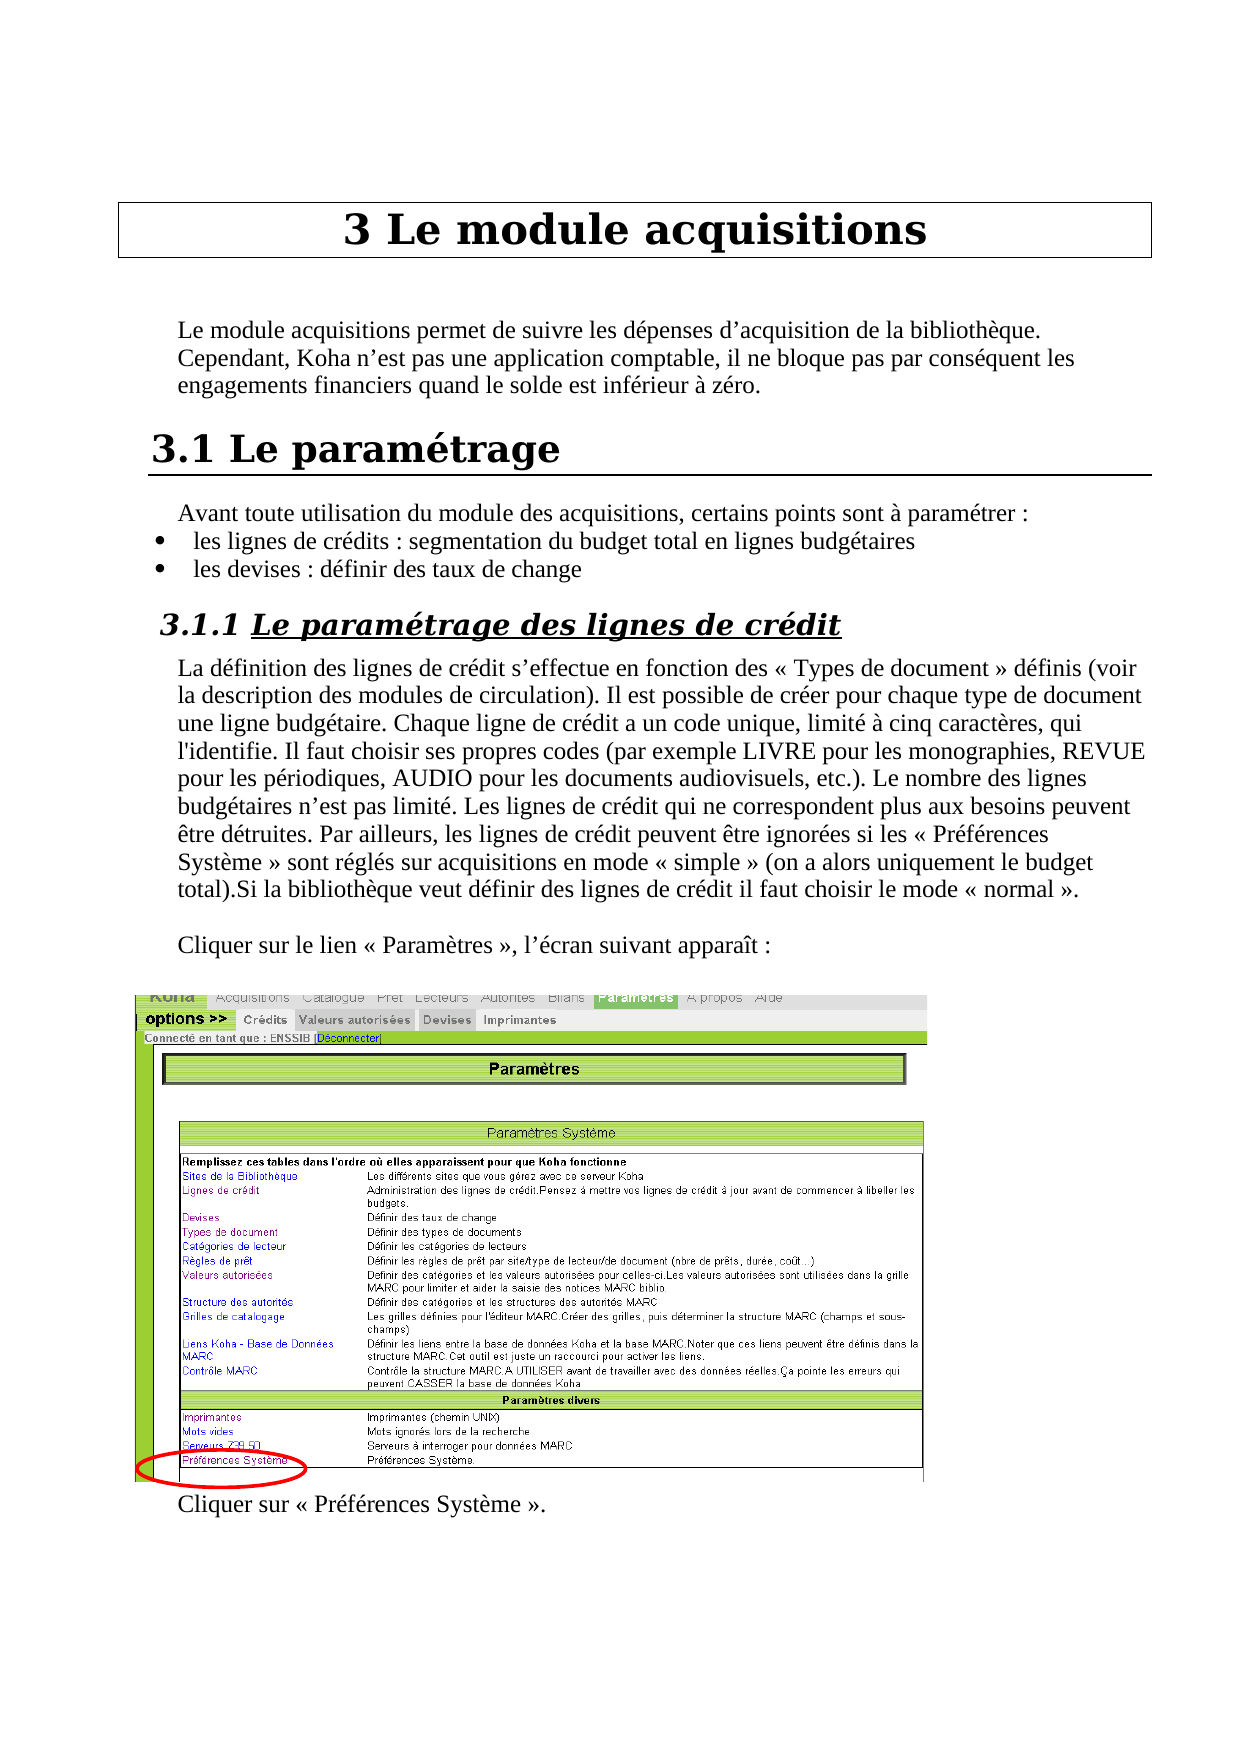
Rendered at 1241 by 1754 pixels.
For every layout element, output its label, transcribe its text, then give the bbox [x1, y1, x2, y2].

list les devises : définir des taux de change [156, 555, 1152, 583]
subtitle Le paramétrage [148, 424, 1152, 474]
list les lignes de crédits : segmentation du budget total en lignes budgétaires [156, 527, 1152, 555]
picture [134, 995, 928, 1482]
text Le module acquisitions permet de suivre les dépenses d’acquisition de la bibliothèque. Cependant, Koha n’est pas une application comptable, il ne bloque pas par conséquent les engagements financiers quand le solde est inférieur à zéro. [177, 316, 1152, 399]
text La définition des lignes de crédit s’effectue en fonction des « Types de document » définis (voir la description des modules de circulation). Il est possible de créer pour chaque type de document une ligne budgétaire. Chaque ligne de crédit a un code unique, limité à cinq caractères, qui l'identifie. Il faut choisir ses propres codes (par exemple LIVRE pour les monographies, REVUE pour les périodiques, AUDIO pour les documents audiovisuels, etc.). Le nombre des lignes budgétaires n’est pas limité. Les lignes de crédit qui ne correspondent plus aux besoins peuvent être détruites. Par ailleurs, les lignes de crédit peuvent être ignorées si les « Préférences Système » sont réglés sur acquisitions en mode « simple » (on a alors uniquement le budget total).Si la bibliothèque veut définir des lignes de crédit il faut choisir le mode « normal ». [177, 654, 1152, 903]
text Cliquer sur « Préférences Système ». [177, 1490, 1152, 1518]
subtitle Le module acquisitions [119, 203, 1151, 257]
text Avant toute utilisation du module des acquisitions, certains points sont à paramétrer : [177, 499, 1152, 527]
picture [139, 1452, 303, 1482]
text Cliquer sur le lien « Paramètres », l’écran suivant apparaît : [177, 931, 1152, 958]
subtitle Le paramétrage des lignes de crédit [159, 607, 1152, 642]
